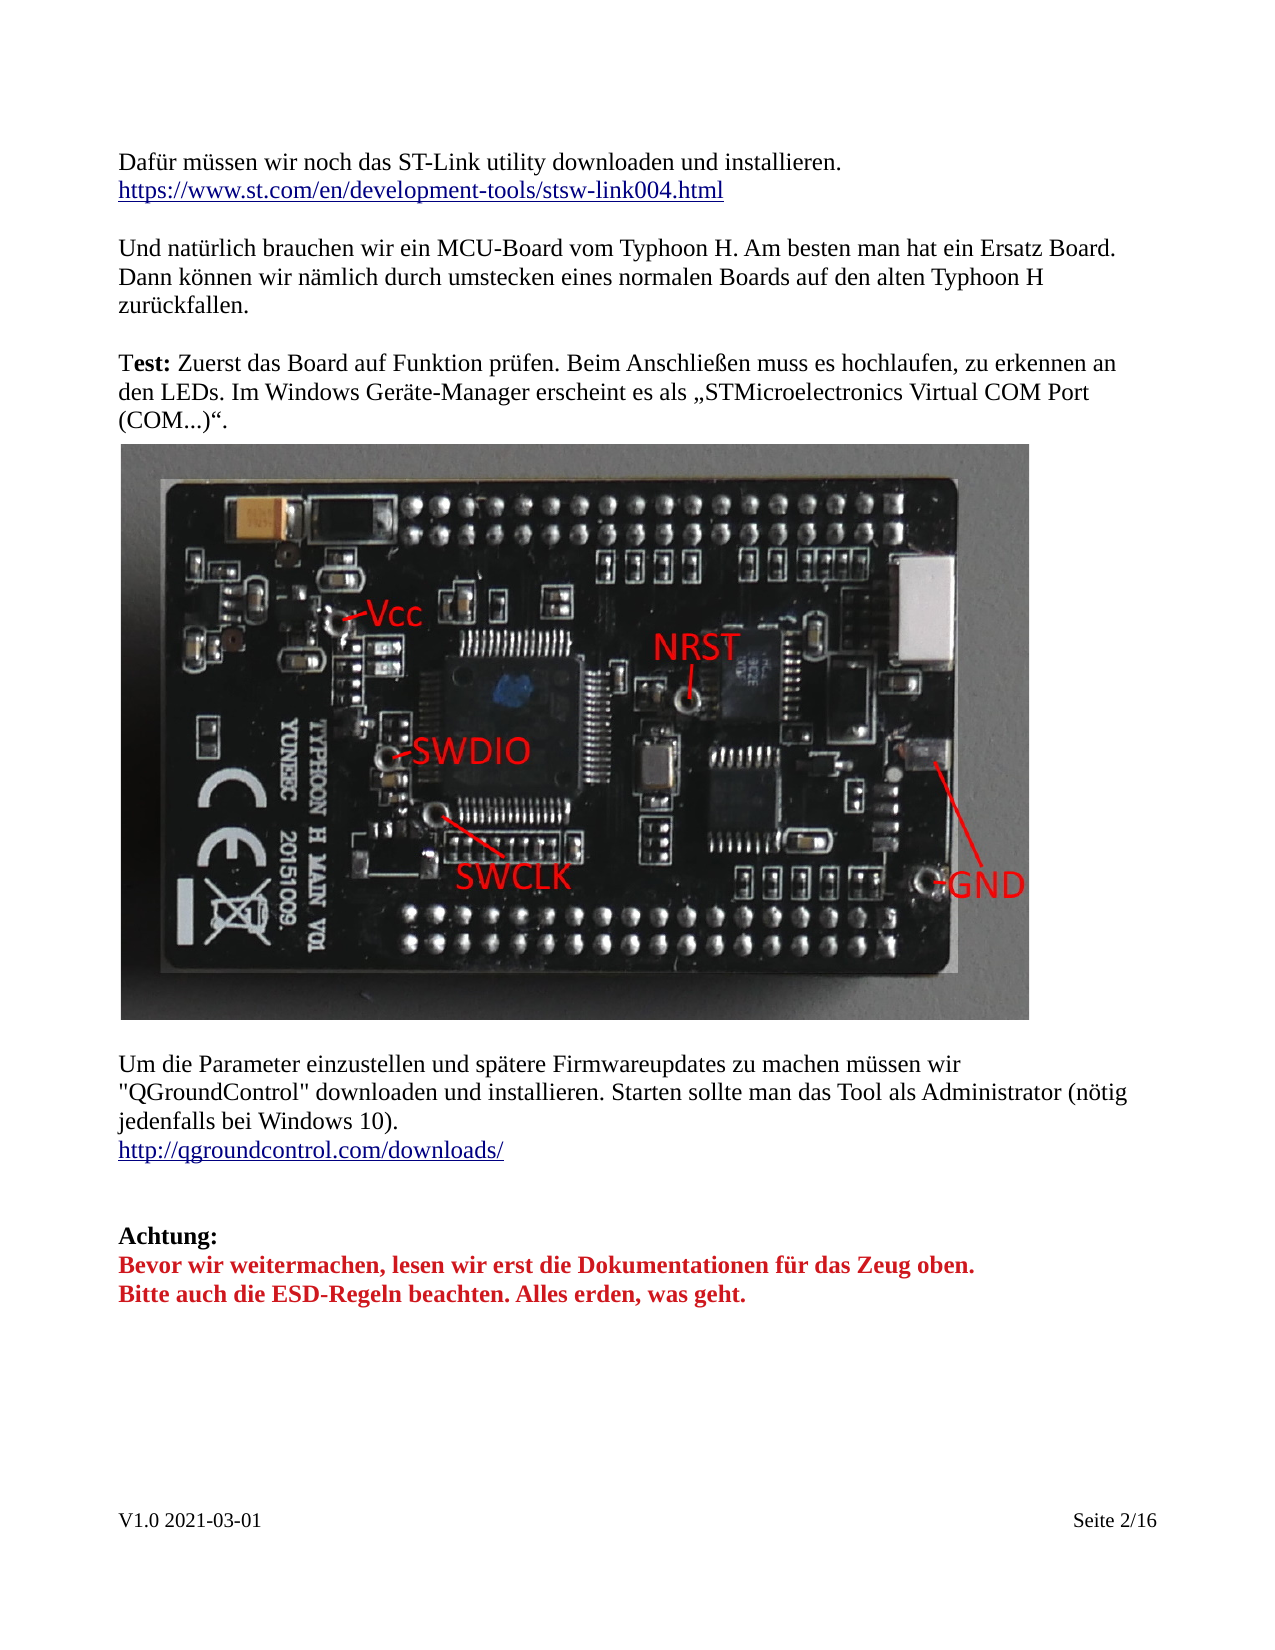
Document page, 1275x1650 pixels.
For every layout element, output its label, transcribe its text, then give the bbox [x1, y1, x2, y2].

text http://qgroundcontrol.com/downloads/ [118, 1135, 1157, 1164]
text Achtung: [118, 1221, 1157, 1250]
text Test: Zuerst das Board auf Funktion prüfen. Beim Anschließen muss es hochlaufen, zu erkennen an den LEDs. Im Windows Geräte-Manager erscheint es als „STMicroelectronics Virtual COM Port (COM...)“. [118, 348, 1157, 434]
picture [120, 444, 1030, 1020]
text https://www.st.com/en/development-tools/stsw-link004.html [118, 176, 1157, 204]
text Bitte auch die ESD-Regeln beachten. Alles erden, was geht. [118, 1279, 1157, 1307]
text Um die Parameter einzustellen und spätere Firmwareupdates zu machen müssen wir "QGroundControl" downloaden und installieren. Starten sollte man das Tool als Administrator (nötig jedenfalls bei Windows 10). [118, 1049, 1157, 1135]
text Dafür müssen wir noch das ST-Link utility downloaden und installieren. [118, 147, 1157, 176]
text Und natürlich brauchen wir ein MCU-Board vom Typhoon H. Am besten man hat ein Ersatz Board. Dann können wir nämlich durch umstecken eines normalen Boards auf den alten Typhoon H zurückfallen. [118, 233, 1157, 319]
text Bevor wir weitermachen, lesen wir erst die Dokumentationen für das Zeug oben. [118, 1250, 1157, 1279]
